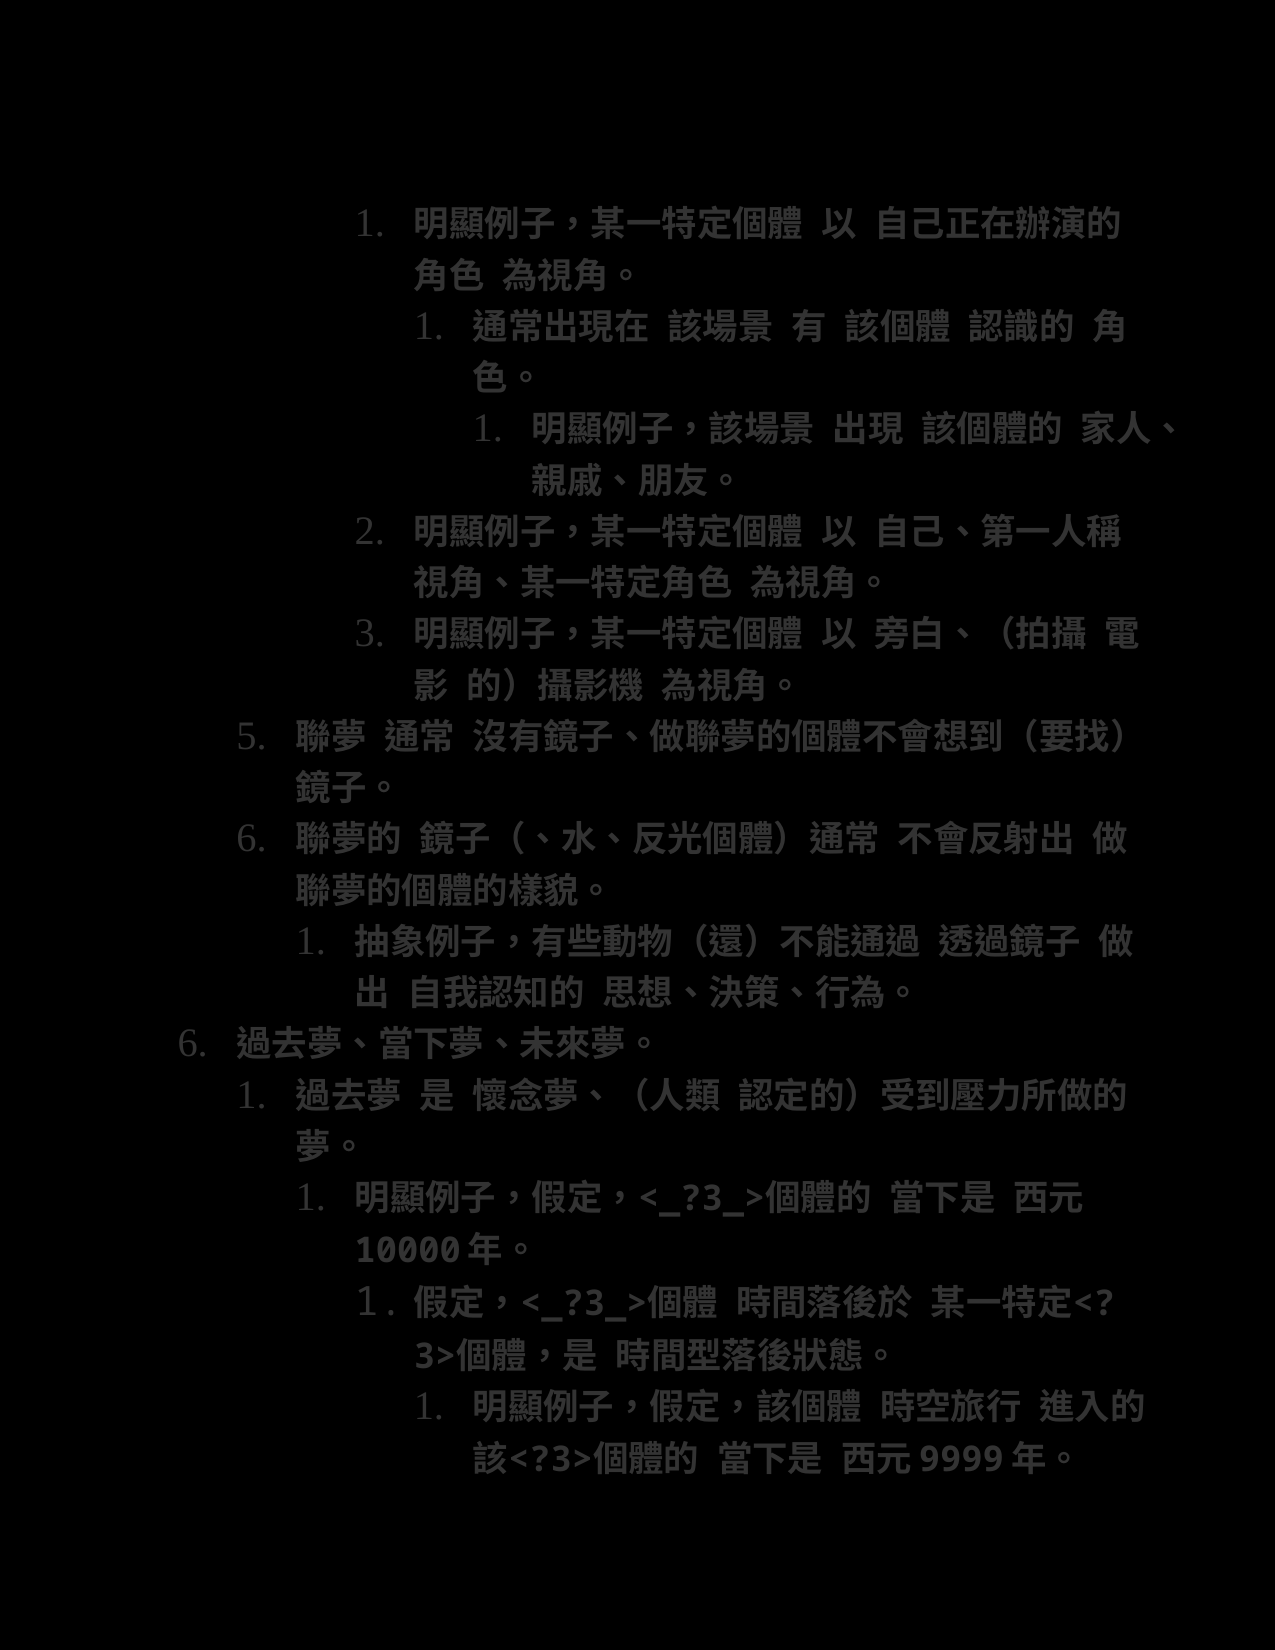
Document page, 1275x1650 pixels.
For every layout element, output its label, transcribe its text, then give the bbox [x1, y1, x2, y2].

list 明顯例子，假定，<_?3_>個體的 當下是 西元10000年。 [295, 1169, 1157, 1272]
list 聯夢的 鏡子（、水、反光個體）通常 不會反射出 做聯夢的個體的樣貌。 [236, 811, 1157, 913]
list 過去夢 是 懷念夢、（人類 認定的）受到壓力所做的夢。 [236, 1067, 1157, 1169]
list 過去夢、當下夢、未來夢。 [177, 1016, 1157, 1067]
list 聯夢 通常 沒有鏡子、做聯夢的個體不會想到（要找）鏡子。 [236, 708, 1157, 811]
list 通常出現在 該場景 有 該個體 認識的 角色。 [413, 298, 1157, 401]
list 明顯例子，某一特定個體 以 自己正在辦演的角色 為視角。 [354, 196, 1157, 298]
list 假定，<_?3_>個體 時間落後於 某一特定<?3>個體，是 時間型落後狀態。 [354, 1272, 1157, 1379]
list 明顯例子，某一特定個體 以 旁白、（拍攝 電影 的）攝影機 為視角。 [354, 606, 1157, 708]
list 明顯例子，該場景 出現 該個體的 家人、親戚、朋友。 [472, 401, 1157, 503]
list 明顯例子，假定，該個體 時空旅行 進入的 該<?3>個體的 當下是 西元9999年。 [413, 1379, 1157, 1481]
list 明顯例子，某一特定個體 以 自己、第一人稱視角、某一特定角色 為視角。 [354, 503, 1157, 606]
list 抽象例子，有些動物（還）不能通過 透過鏡子 做出 自我認知的 思想、決策、行為。 [295, 913, 1157, 1016]
